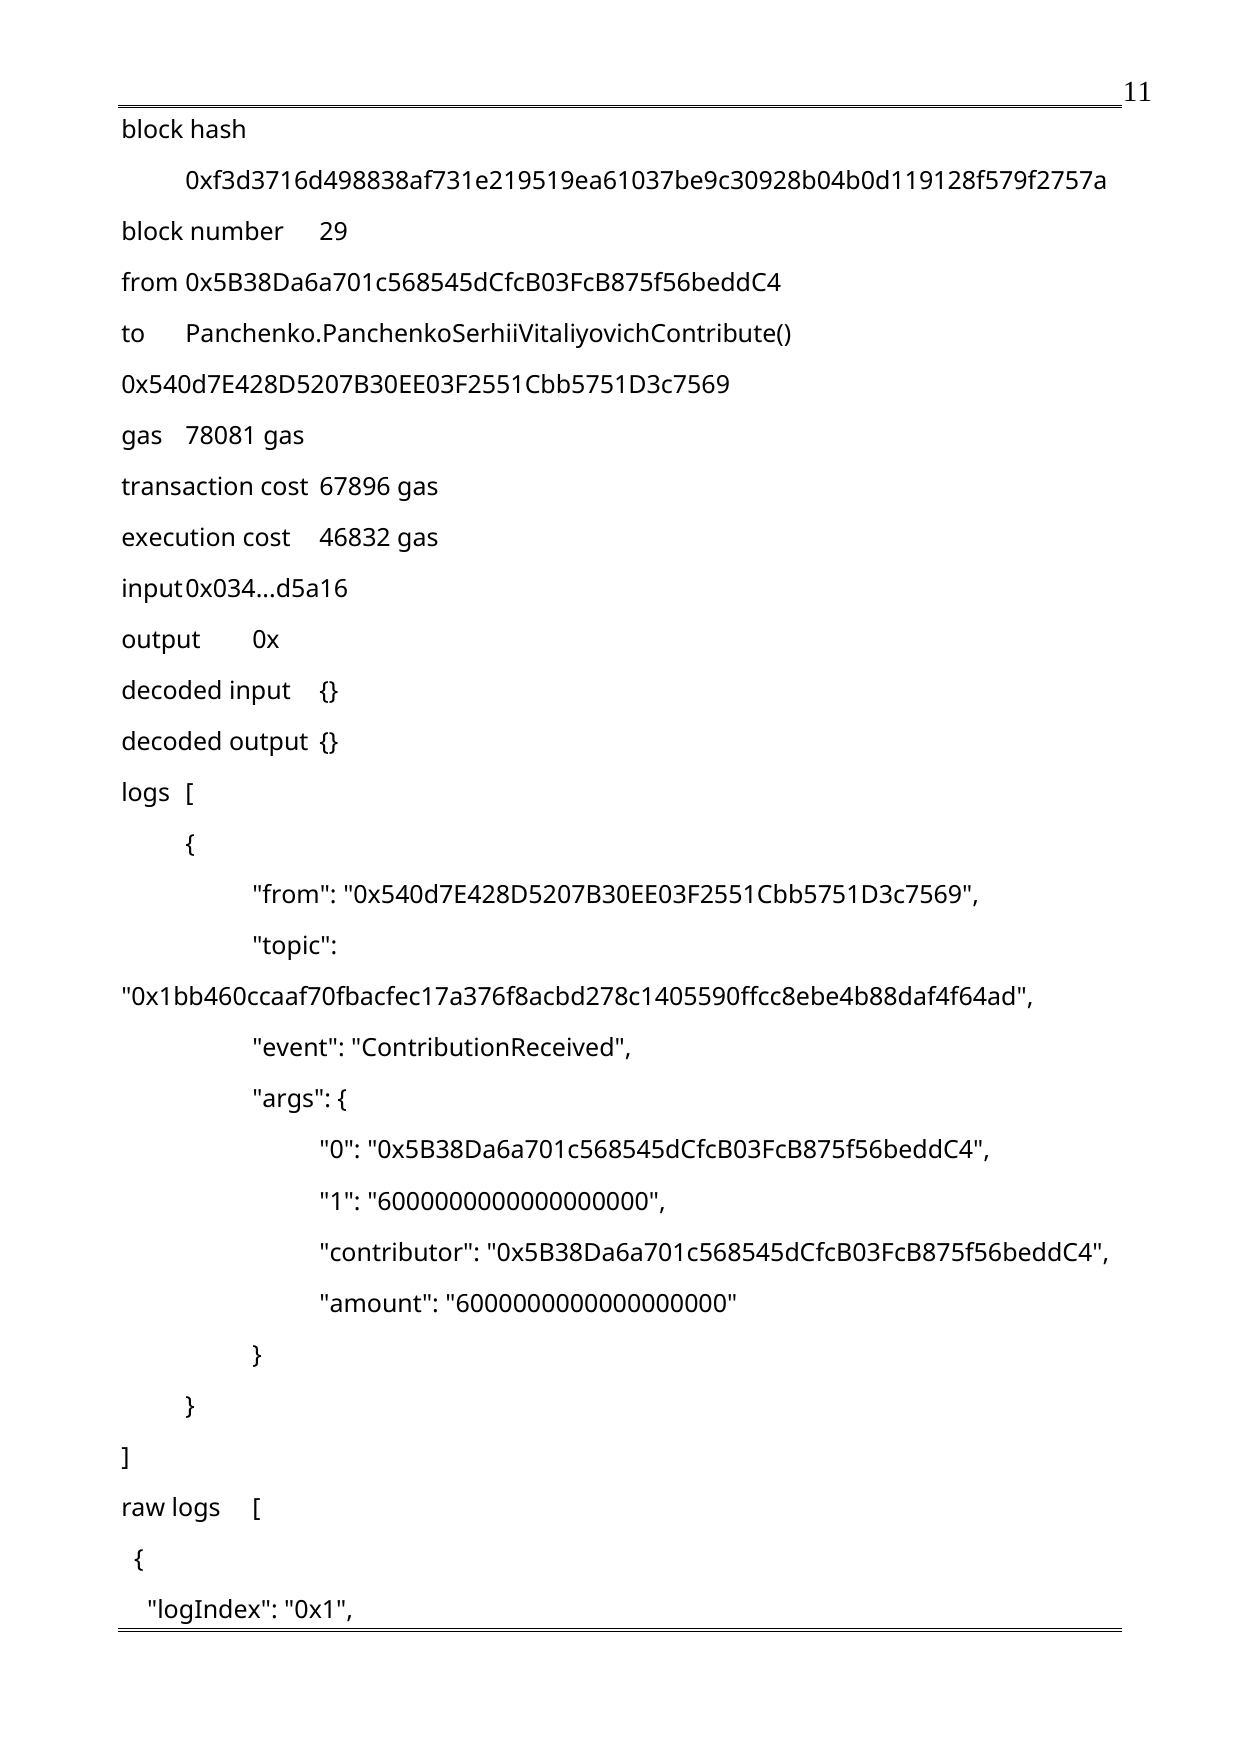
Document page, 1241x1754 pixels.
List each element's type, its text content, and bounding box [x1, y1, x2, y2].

text "topic": "0x1bb460ccaaf70fbacfec17a376f8acbd278c1405590ffcc8ebe4b88daf4f64ad", [118, 922, 1122, 1013]
text decoded input {} [118, 667, 1122, 707]
text "0": "0x5B38Da6a701c568545dCfcB03FcB875f56beddC4", [118, 1126, 1122, 1166]
text block number 29 [118, 207, 1122, 247]
text ] [118, 1432, 1122, 1472]
text block hash 0xf3d3716d498838af731e219519ea61037be9c30928b04b0d119128f579f2757a [118, 108, 1122, 196]
text logs [ [118, 769, 1122, 809]
text "contributor": "0x5B38Da6a701c568545dCfcB03FcB875f56beddC4", [118, 1228, 1122, 1268]
text decoded output {} [118, 718, 1122, 758]
text transaction cost 67896 gas [118, 462, 1122, 503]
text } [118, 1330, 1122, 1370]
text from 0x5B38Da6a701c568545dCfcB03FcB875f56beddC4 [118, 258, 1122, 298]
text input 0x034...d5a16 [118, 564, 1122, 605]
text raw logs [ [118, 1483, 1122, 1523]
text } [118, 1381, 1122, 1421]
text "amount": "6000000000000000000" [118, 1279, 1122, 1319]
text gas 78081 gas [118, 411, 1122, 452]
text "event": "ContributionReceived", [118, 1024, 1122, 1064]
text "logIndex": "0x1", [118, 1585, 1122, 1628]
text to Panchenko.PanchenkoSerhiiVitaliyovichContribute() 0x540d7E428D5207B30EE03F2551Cbb5751D3c7569 [118, 309, 1122, 401]
text output 0x [118, 616, 1122, 656]
text "args": { [118, 1075, 1122, 1115]
text { [118, 820, 1122, 860]
text "from": "0x540d7E428D5207B30EE03F2551Cbb5751D3c7569", [118, 871, 1122, 911]
text "1": "6000000000000000000", [118, 1177, 1122, 1217]
text { [118, 1534, 1122, 1574]
text execution cost 46832 gas [118, 513, 1122, 554]
